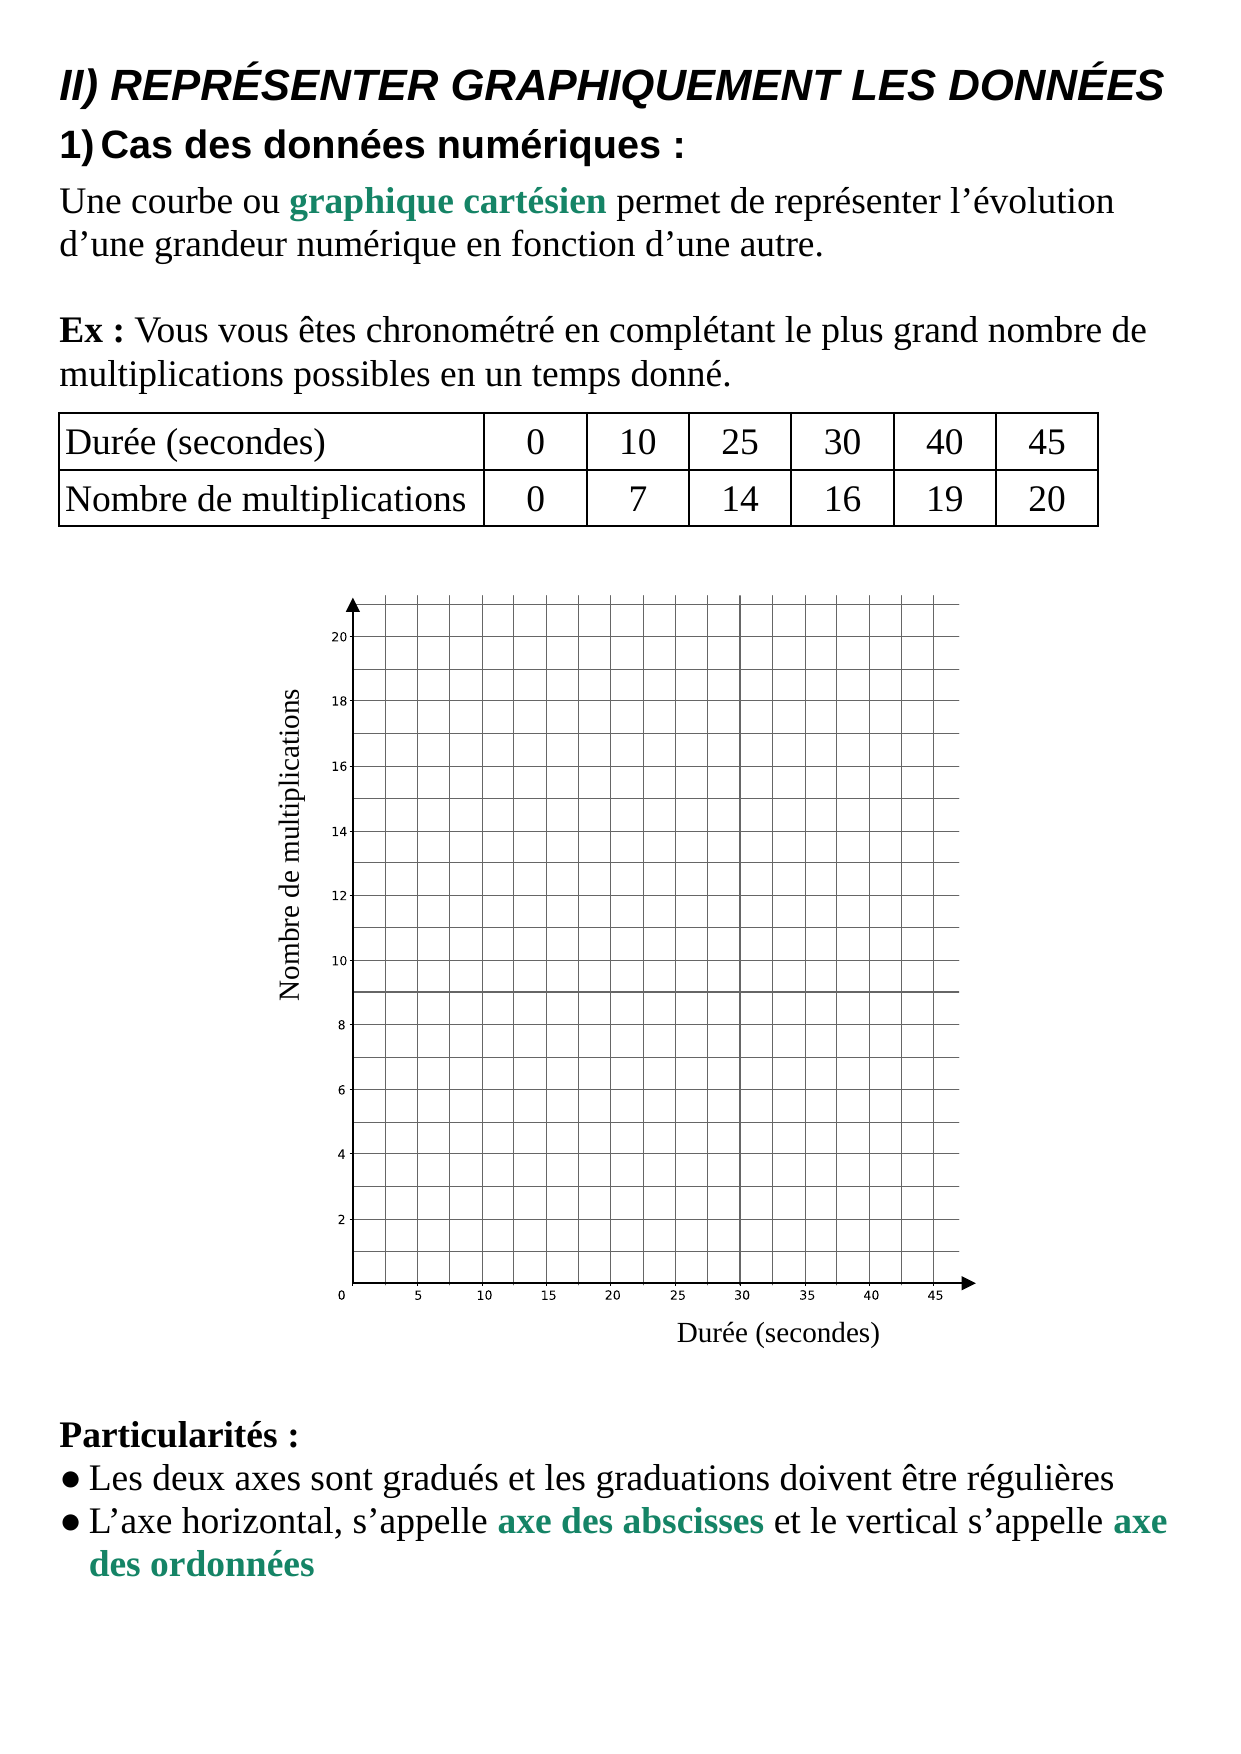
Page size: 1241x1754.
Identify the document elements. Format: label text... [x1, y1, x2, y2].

list Représenter graphiquement Les données [59, 59, 1181, 109]
table_cell 0 [485, 471, 586, 525]
table_header 45 [997, 414, 1097, 468]
list L’axe horizontal, s’appelle axe des abscisses et le vertical s’appelle axe des ordonnées [59, 1499, 1181, 1585]
table_header 10 [588, 414, 688, 468]
table_cell 20 [997, 471, 1097, 525]
table_header 30 [792, 414, 893, 468]
table_header Durée (secondes) [60, 414, 483, 468]
table_cell Nombre de multiplications [60, 471, 483, 525]
table_header 0 [485, 414, 586, 468]
list Cas des données numériques : [59, 121, 1181, 167]
table_cell 16 [792, 471, 893, 525]
table_header 40 [895, 414, 995, 468]
table_cell 14 [690, 471, 790, 525]
list Les deux axes sont gradués et les graduations doivent être régulières [59, 1456, 1181, 1499]
text Particularités : [59, 1412, 1181, 1456]
table_cell 7 [588, 471, 688, 525]
table_cell 19 [895, 471, 995, 525]
text Une courbe ou graphique cartésien permet de représenter l’évolution d’une grandeur numérique en fonction d’une autre. [59, 178, 1181, 265]
table_header 25 [690, 414, 790, 468]
text Ex : Vous vous êtes chronométré en complétant le plus grand nombre de multiplications possibles en un temps donné. [59, 308, 1181, 394]
